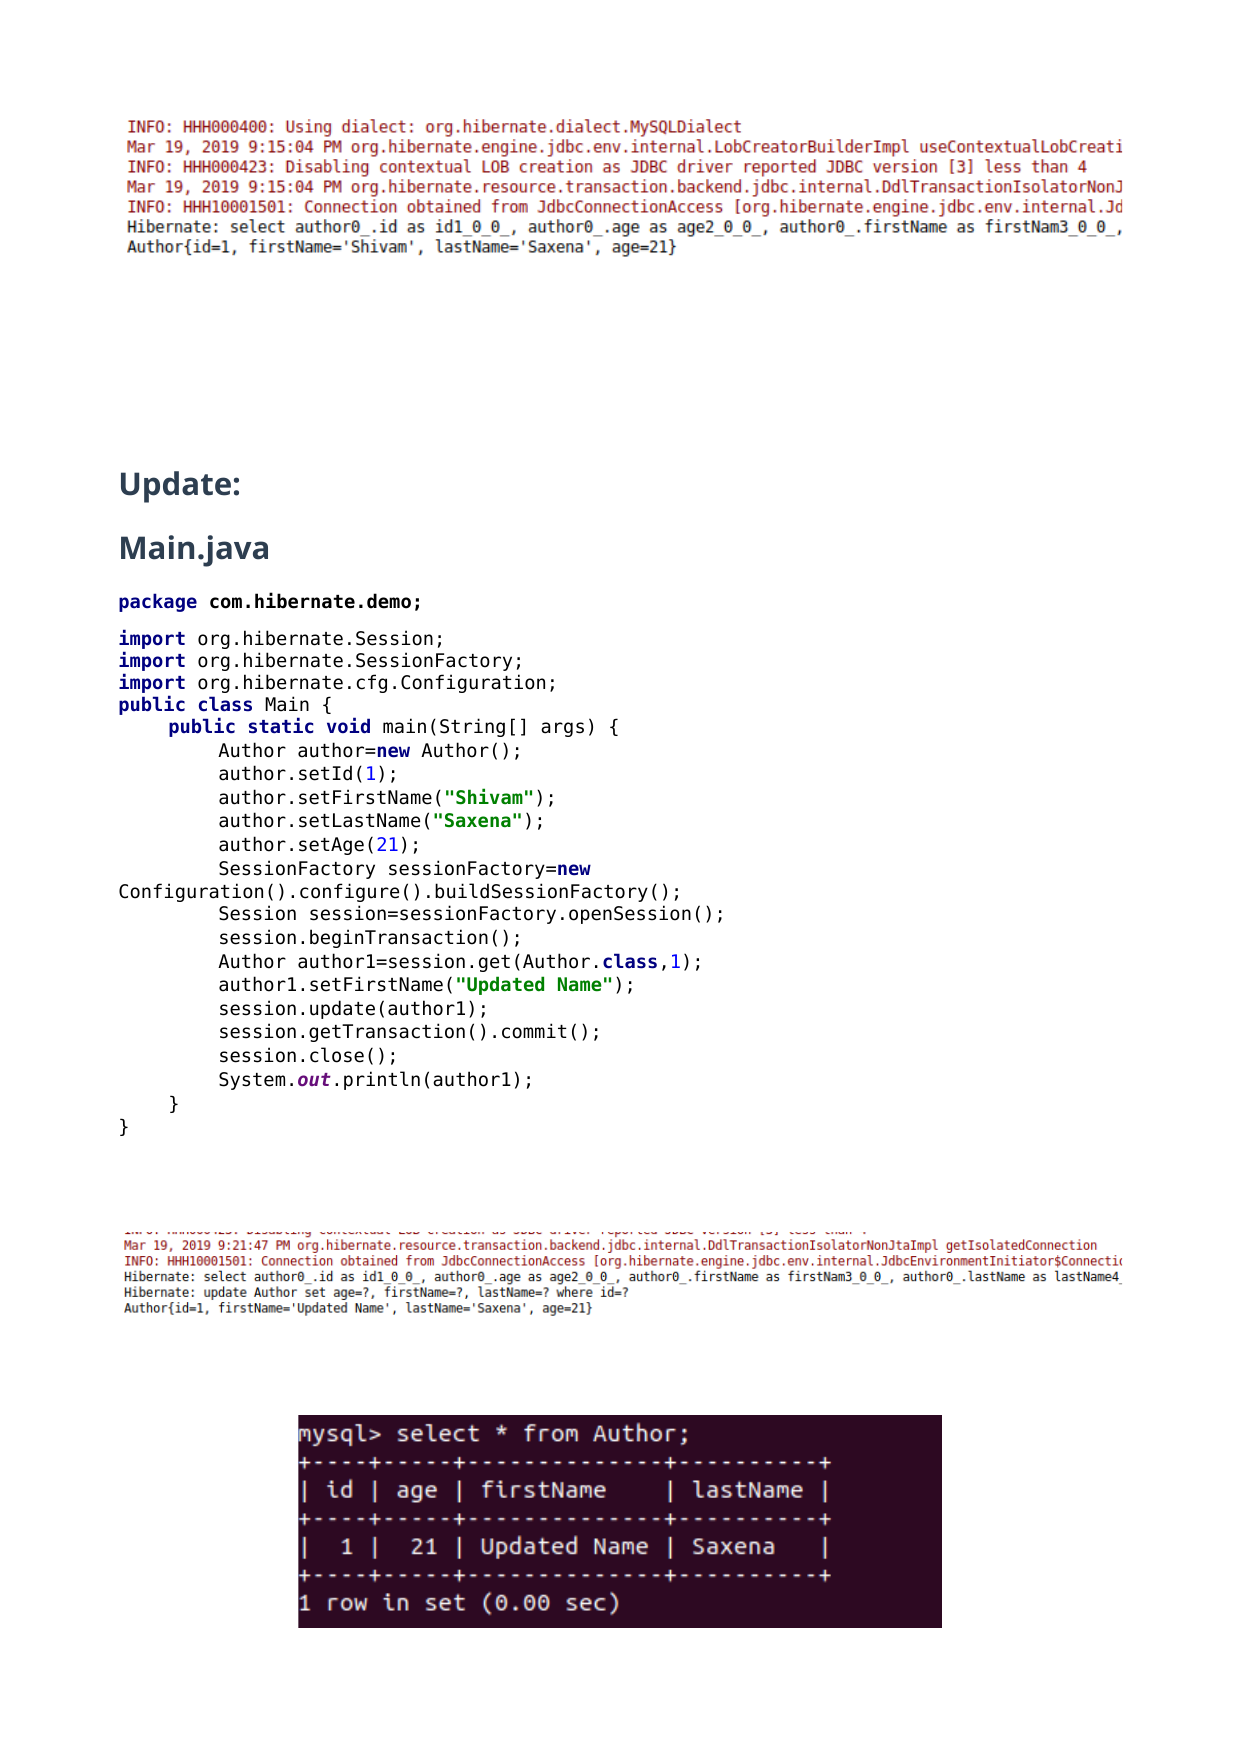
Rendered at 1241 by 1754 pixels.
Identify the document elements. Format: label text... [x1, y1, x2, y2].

text session.getTransaction().commit(); [118, 1022, 1122, 1045]
text Update: [118, 462, 1122, 504]
text Author author=new Author(); [118, 739, 1122, 763]
text System.out.println(author1); [118, 1069, 1122, 1092]
text Main.java [118, 526, 1122, 569]
text public static void main(String[] args) { [118, 716, 1122, 739]
text session.close(); [118, 1045, 1122, 1069]
text author.setFirstName("Shivam"); [118, 787, 1122, 811]
text author.setAge(21); [118, 834, 1122, 858]
text author1.setFirstName("Updated Name"); [118, 974, 1122, 998]
text import org.hibernate.SessionFactory; [118, 650, 1122, 672]
picture [298, 1415, 942, 1628]
text public class Main { [118, 694, 1122, 716]
text import org.hibernate.Session; [118, 628, 1122, 650]
text SessionFactory sessionFactory=new Configuration().configure().buildSessionFactory(); [118, 858, 1122, 903]
picture [118, 1232, 1123, 1345]
text Author author1=session.get(Author.class,1); [118, 951, 1122, 974]
text author.setId(1); [118, 763, 1122, 787]
text session.beginTransaction(); [118, 927, 1122, 951]
text } [118, 1116, 1122, 1138]
text session.update(author1); [118, 998, 1122, 1022]
picture [118, 118, 1123, 262]
text } [118, 1092, 1122, 1116]
text package com.hibernate.demo; [118, 591, 1122, 613]
text Session session=sessionFactory.openSession(); [118, 903, 1122, 927]
text import org.hibernate.cfg.Configuration; [118, 672, 1122, 694]
text author.setLastName("Saxena"); [118, 811, 1122, 834]
